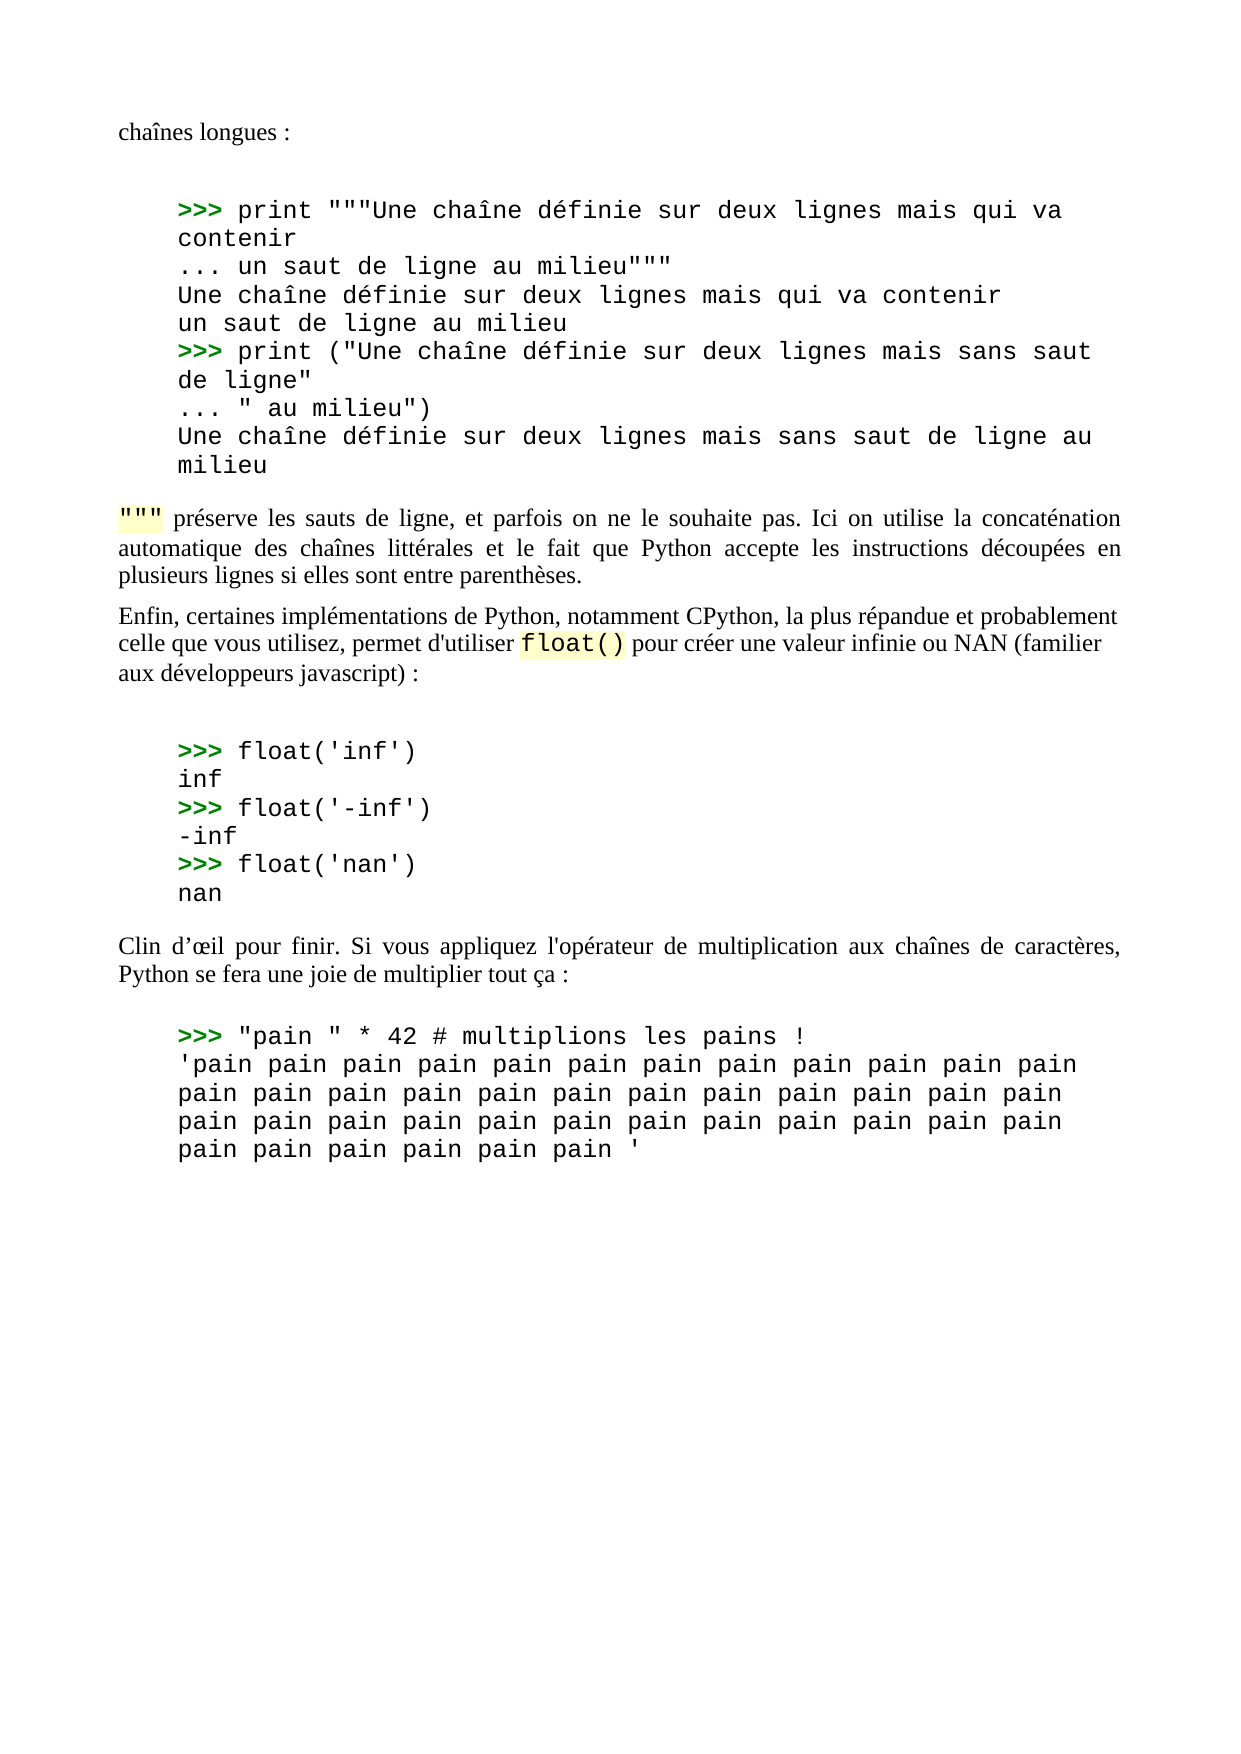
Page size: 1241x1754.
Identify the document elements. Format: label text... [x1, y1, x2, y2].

text >>> float('inf') inf >>> float('-inf') -inf >>> float('nan') nan [177, 738, 1122, 908]
text Enfin, certaines implémentations de Python, notamment CPython, la plus répandue et probablement celle que vous utilisez, permet d'utiliser float() pour créer une valeur infinie ou NAN (familier aux développeurs javascript) : [118, 602, 1122, 687]
text """ préserve les sauts de ligne, et parfois on ne le souhaite pas. Ici on utilise la concaténation automatique des chaînes littérales et le fait que Python accepte les instructions découpées en plusieurs lignes si elles sont entre parenthèses. [118, 504, 1122, 589]
text >>> print """Une chaîne définie sur deux lignes mais qui va contenir ... un saut de ligne au milieu""" Une chaîne définie sur deux lignes mais qui va contenir un saut de ligne au milieu >>> print ("Une chaîne définie sur deux lignes mais sans saut de ligne" ... " au milieu") Une chaîne définie sur deux lignes mais sans saut de ligne au milieu [177, 197, 1122, 481]
text >>> "pain " * 42 # multiplions les pains ! 'pain pain pain pain pain pain pain pain pain pain pain pain pain pain pain pain pain pain pain pain pain pain pain pain pain pain pain pain pain pain pain pain pain pain pain pain pain pain pain pain pain pain ' [177, 1024, 1122, 1165]
text chaînes longues : [118, 118, 1122, 146]
text Clin d’œil pour finir. Si vous appliquez l'opérateur de multiplication aux chaînes de caractères, Python se fera une joie de multiplier tout ça : [118, 932, 1122, 987]
